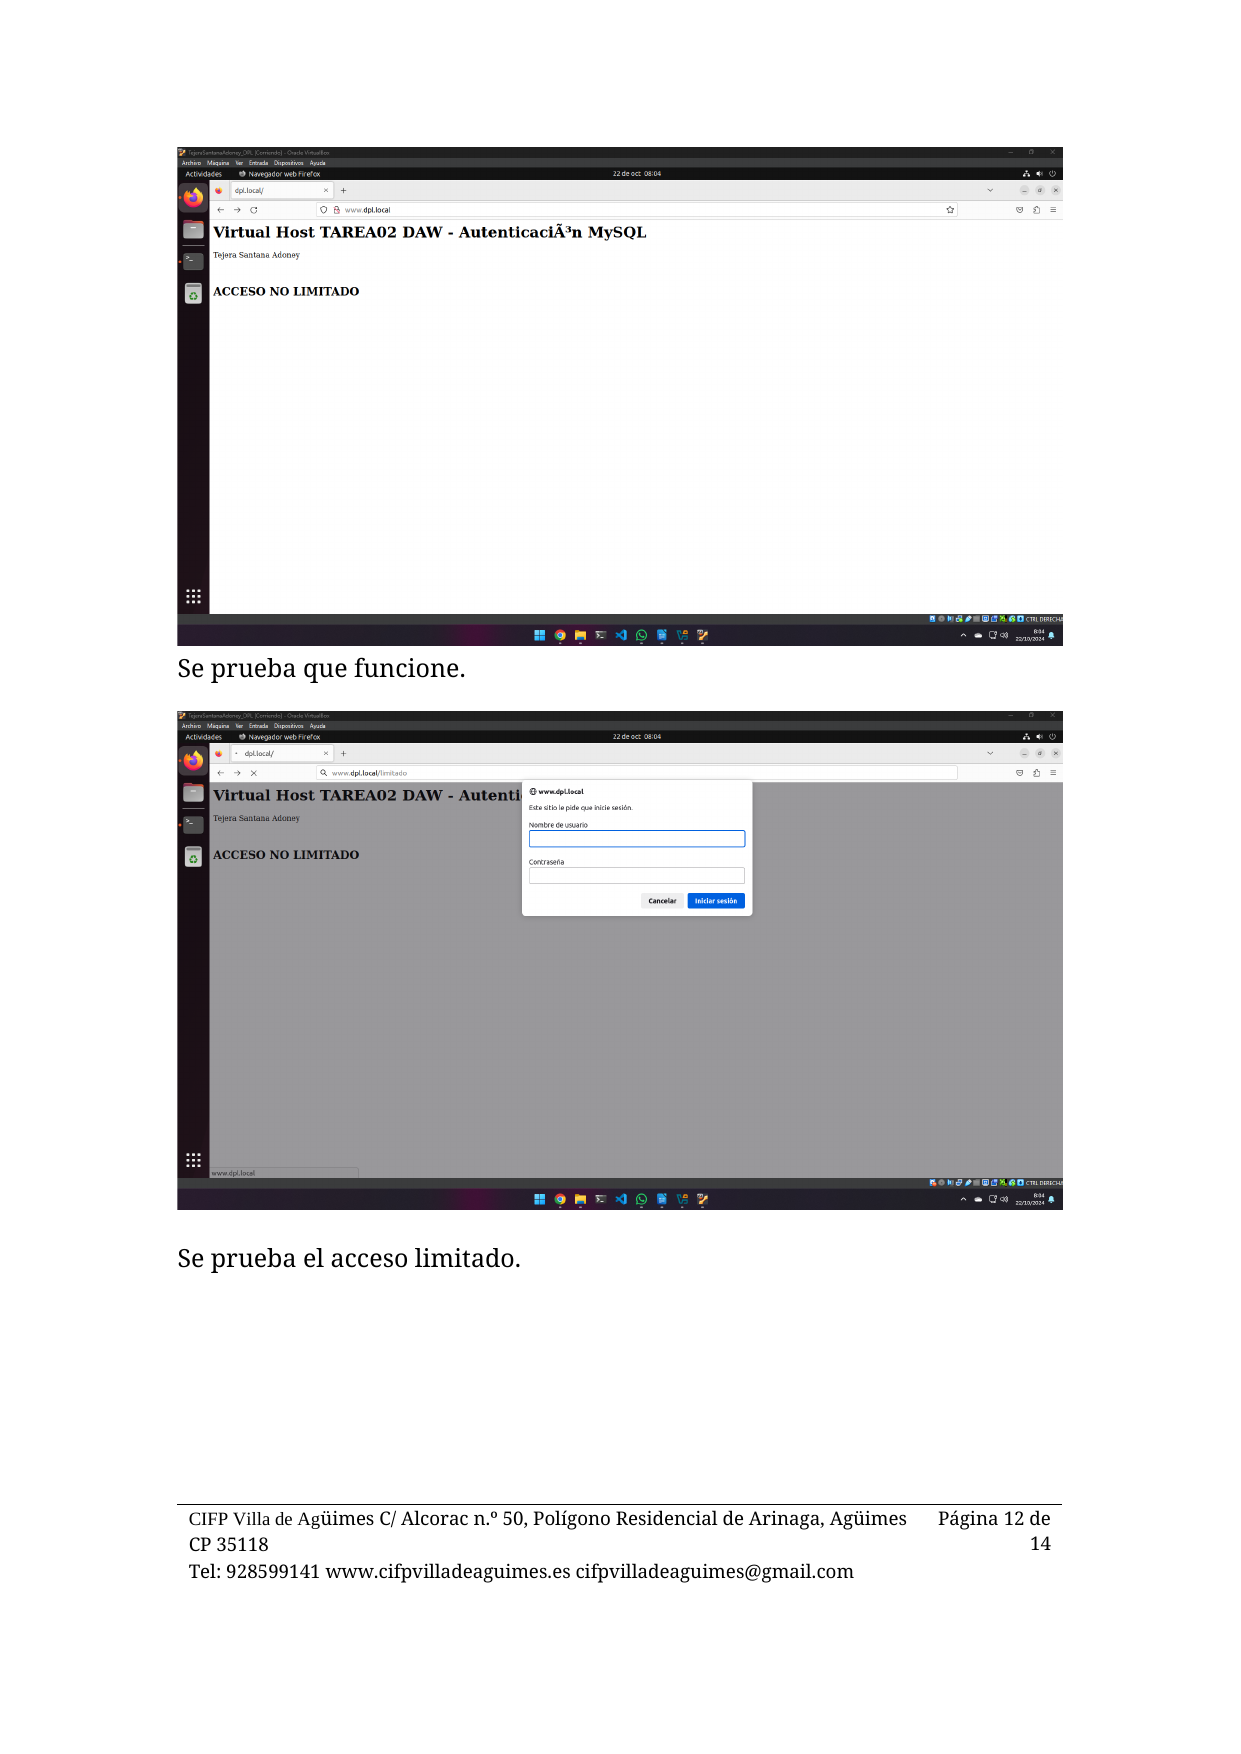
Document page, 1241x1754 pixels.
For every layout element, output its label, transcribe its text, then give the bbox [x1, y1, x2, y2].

text Se prueba el acceso limitado. [177, 1210, 1063, 1274]
text Se prueba que funcione. [177, 646, 1063, 685]
picture [177, 711, 1063, 1210]
picture [177, 147, 1063, 646]
